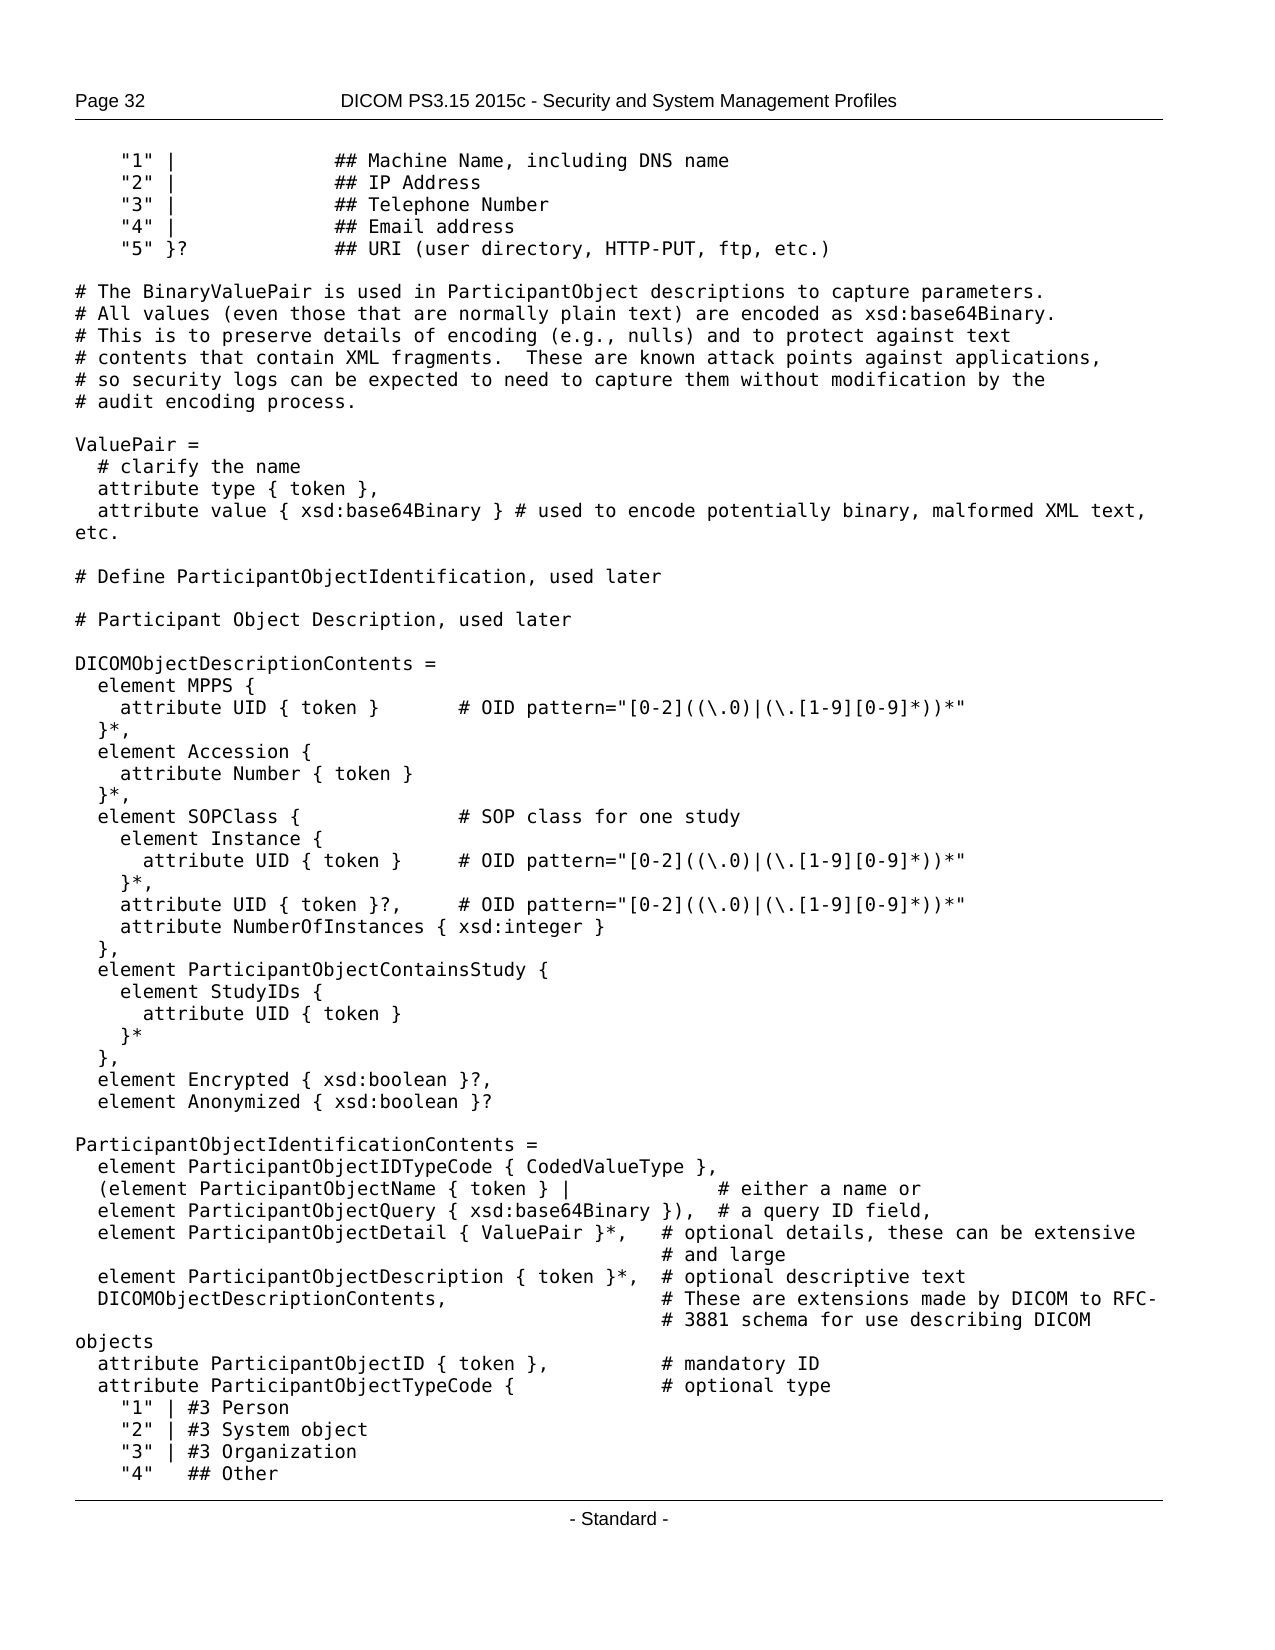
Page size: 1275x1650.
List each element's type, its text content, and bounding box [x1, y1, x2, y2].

text "1" | ## Machine Name, including DNS name "2" | ## IP Address "3" | ## Telephone Number "4" | ## Email address "5" }? ## URI (user directory, HTTP-PUT, ftp, etc.) # The BinaryValuePair is used in ParticipantObject descriptions to capture parameters. # All values (even those that are normally plain text) are encoded as xsd:base64Binary. # This is to preserve details of encoding (e.g., nulls) and to protect against text # contents that contain XML fragments. These are known attack points against applications, # so security logs can be expected to need to capture them without modification by the # audit encoding process. ValuePair = # clarify the name attribute type { token }, attribute value { xsd:base64Binary } # used to encode potentially binary, malformed XML text, etc. # Define ParticipantObjectIdentification, used later # Participant Object Description, used later DICOMObjectDescriptionContents = element MPPS { attribute UID { token } # OID pattern="[0-2]((\.0)|(\.[1-9][0-9]*))*" }*, element Accession { attribute Number { token } }*, element SOPClass { # SOP class for one study element Instance { attribute UID { token } # OID pattern="[0-2]((\.0)|(\.[1-9][0-9]*))*" }*, attribute UID { token }?, # OID pattern="[0-2]((\.0)|(\.[1-9][0-9]*))*" attribute NumberOfInstances { xsd:integer } }, element ParticipantObjectContainsStudy { element StudyIDs { attribute UID { token } }* }, element Encrypted { xsd:boolean }?, element Anonymized { xsd:boolean }? ParticipantObjectIdentificationContents = element ParticipantObjectIDTypeCode { CodedValueType }, (element ParticipantObjectName { token } | # either a name or element ParticipantObjectQuery { xsd:base64Binary }), # a query ID field, element ParticipantObjectDetail { ValuePair }*, # optional details, these can be extensive # and large element ParticipantObjectDescription { token }*, # optional descriptive text DICOMObjectDescriptionContents, # These are extensions made by DICOM to RFC- # 3881 schema for use describing DICOM objects attribute ParticipantObjectID { token }, # mandatory ID attribute ParticipantObjectTypeCode { # optional type "1" | #3 Person "2" | #3 System object "3" | #3 Organization "4" ## Other [75, 150, 1162, 1484]
